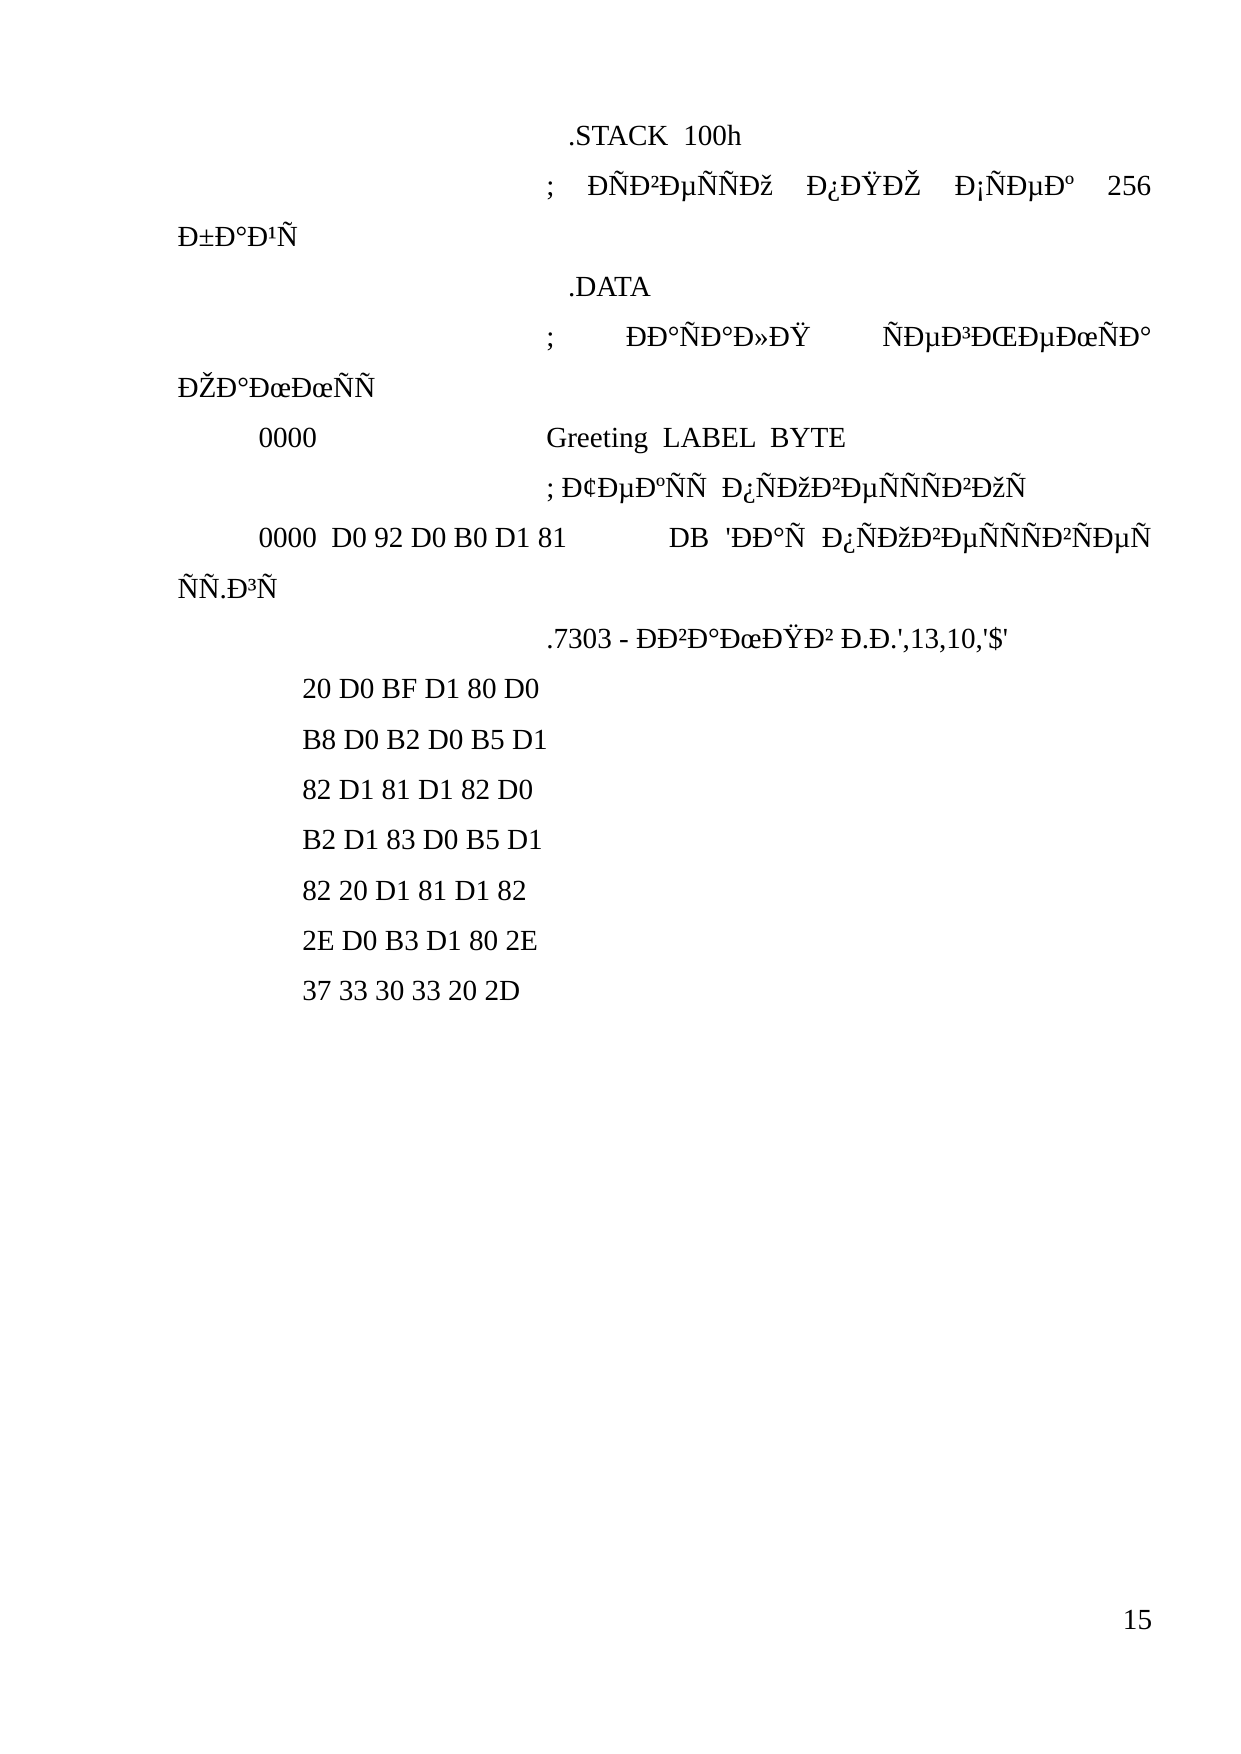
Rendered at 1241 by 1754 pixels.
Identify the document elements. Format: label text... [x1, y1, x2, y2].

text .DATA [177, 269, 1152, 303]
text .7303 - ÐÐ²Ð°ÐœÐŸÐ² Ð.Ð.',13,10,'$' [177, 621, 1152, 655]
text 20 D0 BF D1 80 D0 [177, 672, 1152, 705]
text 82 D1 81 D1 82 D0 [177, 772, 1152, 806]
text ; Ð¢ÐµÐºÑÑ Ð¿ÑÐžÐ²ÐµÑÑÑÐ²ÐžÑ [177, 470, 1152, 504]
text ; ÐÐ°ÑÐ°Ð»ÐŸ ÑÐµÐ³ÐŒÐµÐœÑÐ° ÐŽÐ°ÐœÐœÑÑ [177, 319, 1152, 403]
text ; ÐÑÐ²ÐµÑÑÐž Ð¿ÐŸÐŽ Ð¡ÑÐµÐº 256 Ð±Ð°Ð¹Ñ [177, 168, 1152, 252]
text 0000 D0 92 D0 B0 D1 81 DB 'ÐÐ°Ñ Ð¿ÑÐžÐ²ÐµÑÑÑÐ²ÑÐµÑ ÑÑ.Ð³Ñ [177, 521, 1152, 604]
text B8 D0 B2 D0 B5 D1 [177, 722, 1152, 755]
text .STACK 100h [177, 118, 1152, 152]
text B2 D1 83 D0 B5 D1 [177, 822, 1152, 856]
text 0000 Greeting LABEL BYTE [177, 420, 1152, 453]
text 2E D0 B3 D1 80 2E [177, 923, 1152, 957]
text 82 20 D1 81 D1 82 [177, 873, 1152, 906]
text 37 33 30 33 20 2D [177, 973, 1152, 1007]
